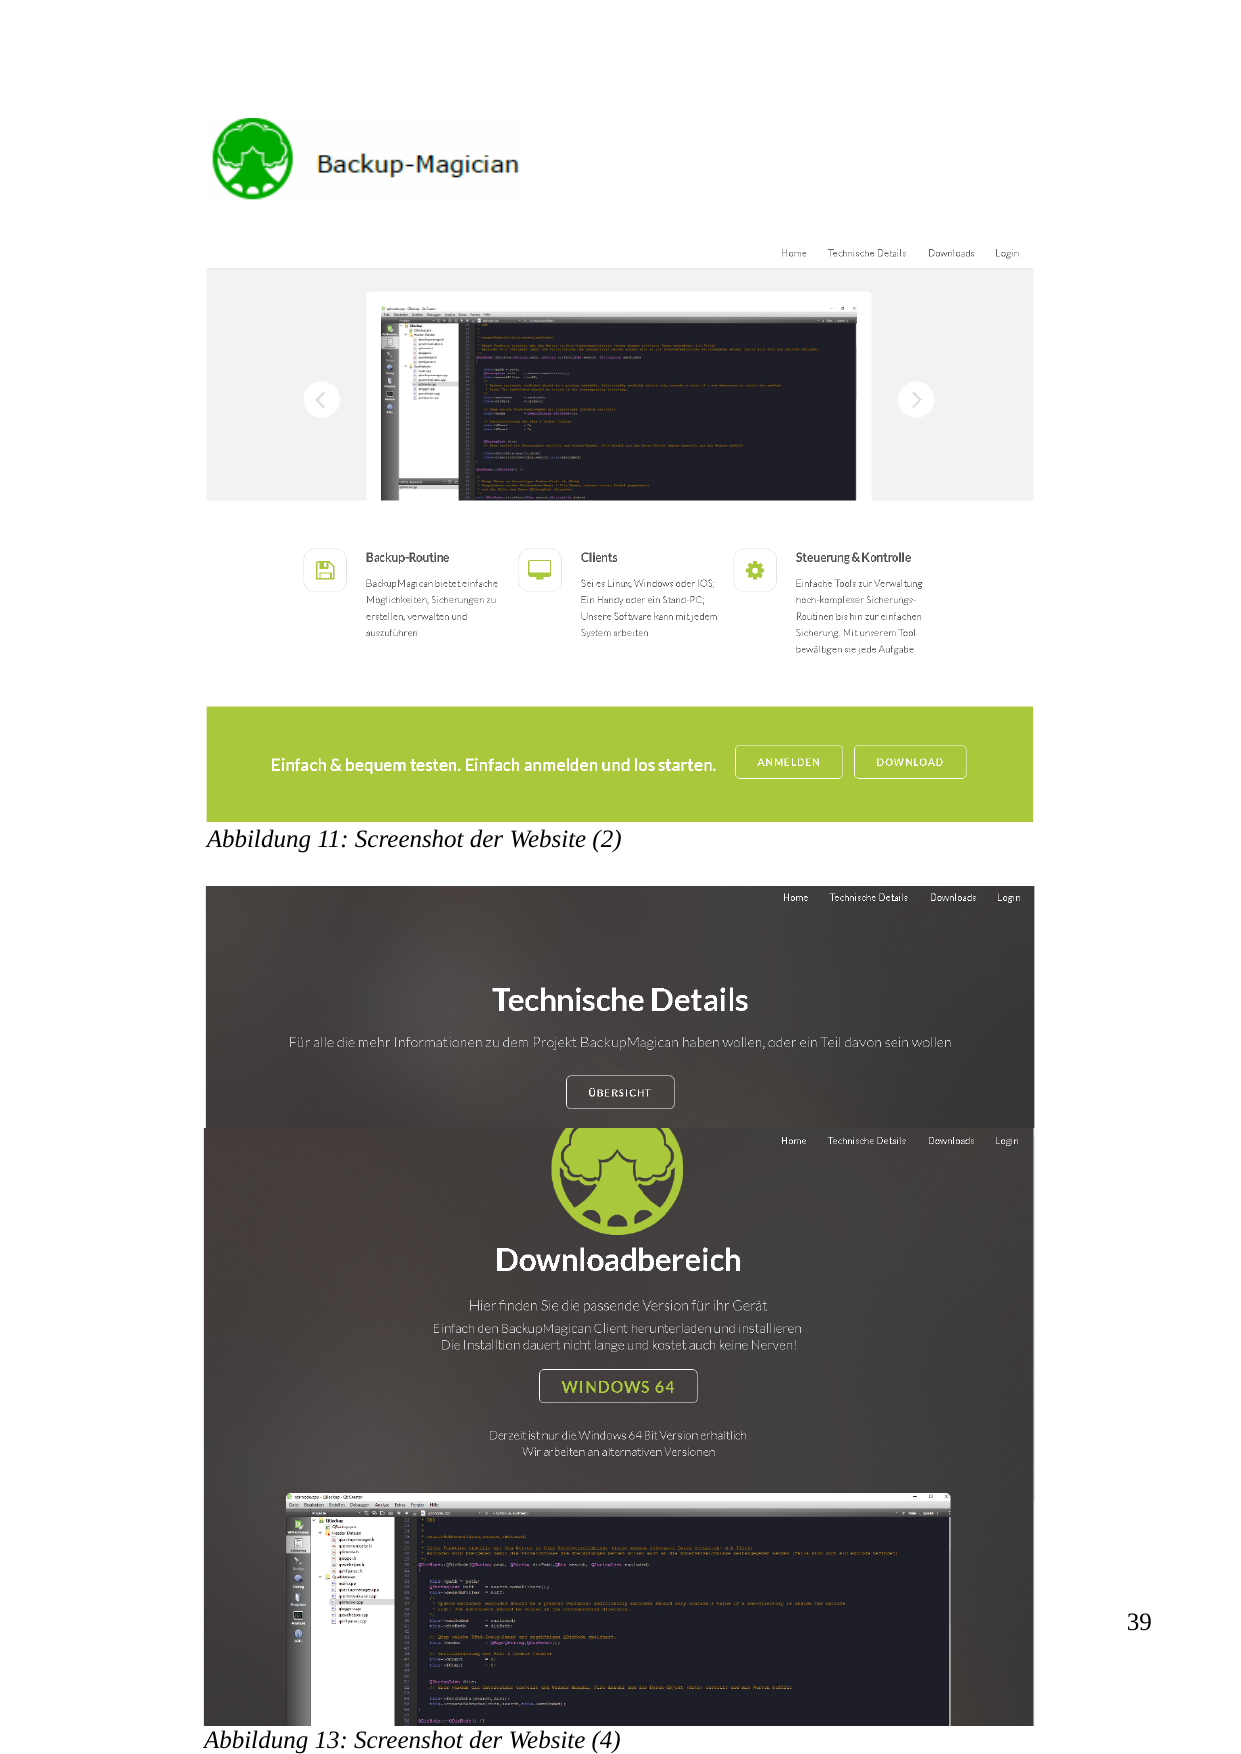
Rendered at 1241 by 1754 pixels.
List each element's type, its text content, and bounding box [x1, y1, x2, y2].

picture [206, 247, 1034, 824]
text Abbildung 11: Screenshot der Website (2) [207, 824, 1033, 852]
text Abbildung 13: Screenshot der Website (4) [204, 1726, 1035, 1754]
picture [203, 886, 1035, 1726]
picture [210, 118, 523, 201]
